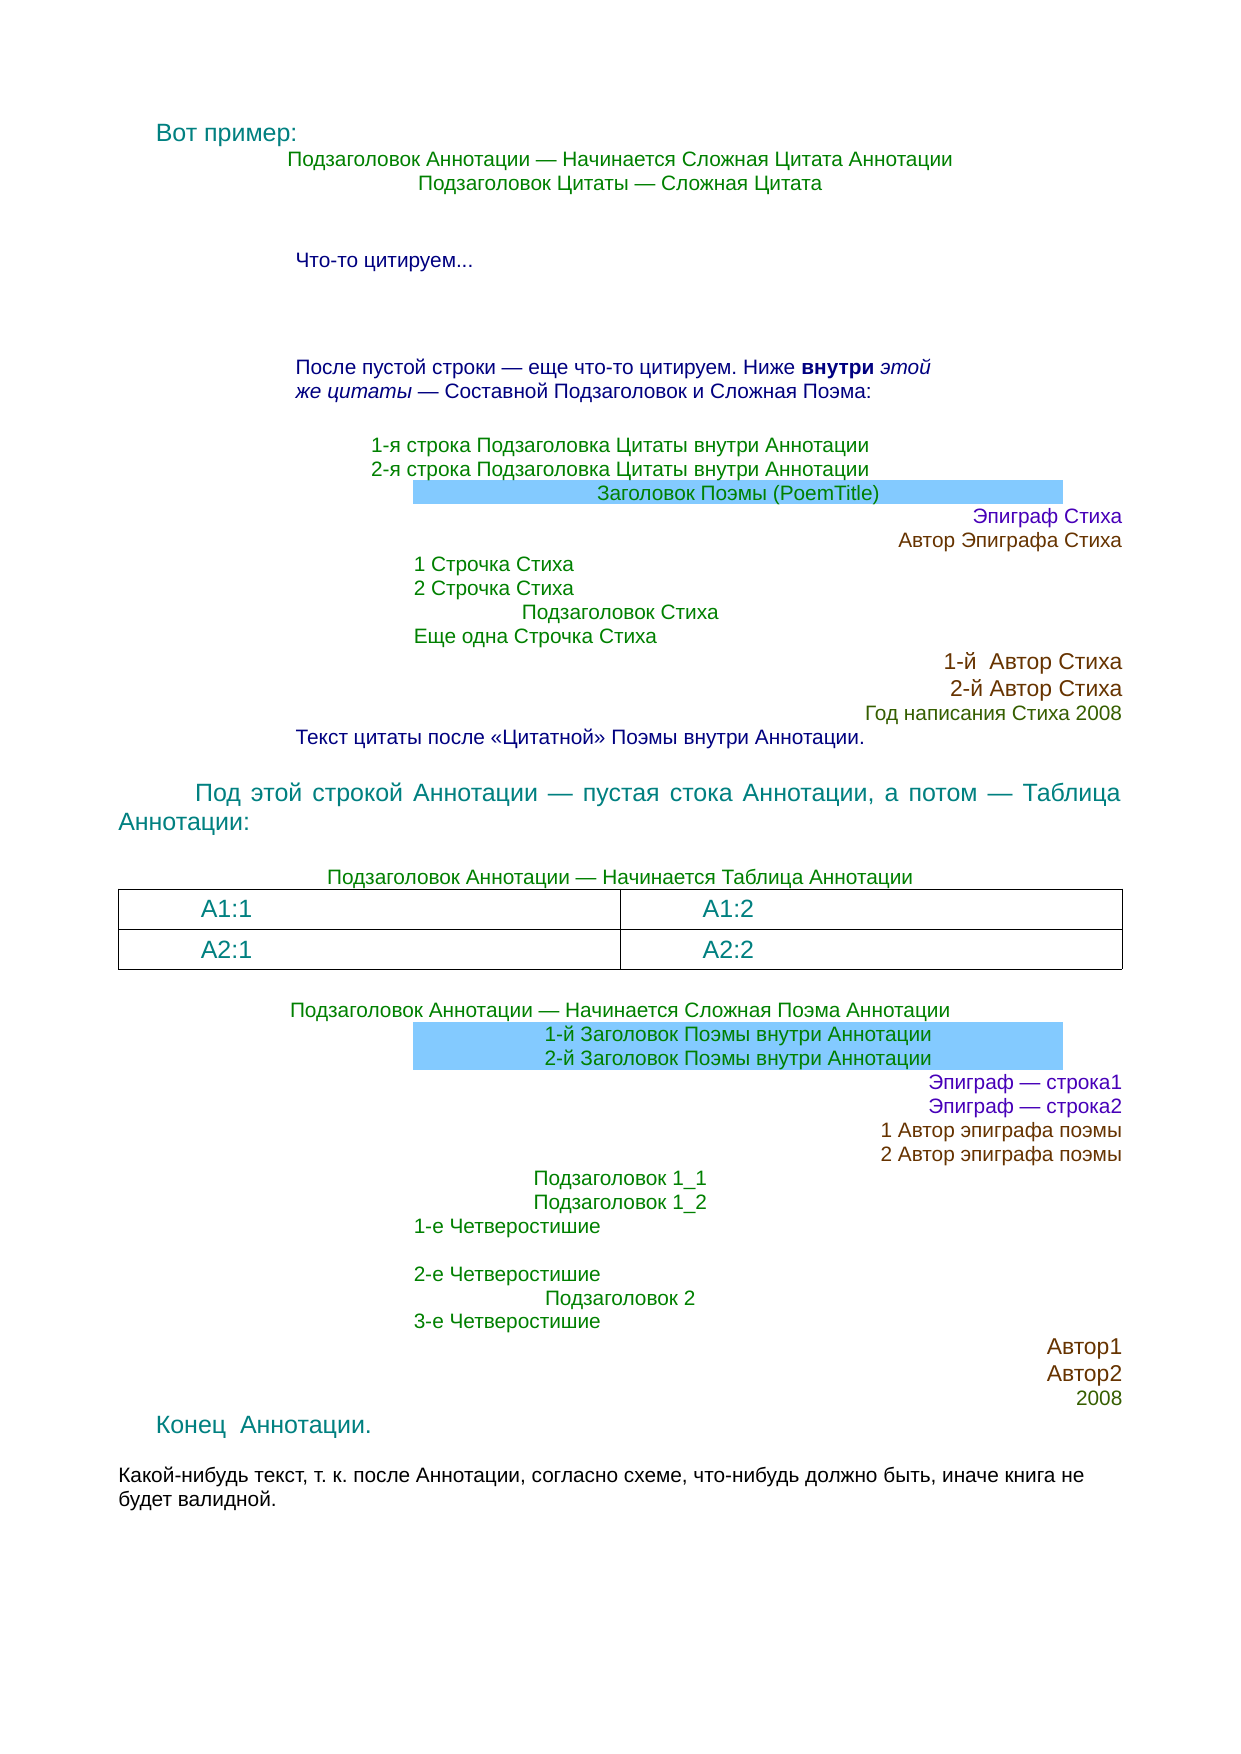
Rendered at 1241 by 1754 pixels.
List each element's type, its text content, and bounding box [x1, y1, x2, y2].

text 2008 [118, 1386, 1122, 1410]
table_cell А2:2 [621, 930, 1122, 969]
text 1-й Автор Стиха [325, 648, 1122, 674]
text 3-е Четверостишие [413, 1309, 1063, 1333]
text 2 Строчка Стиха [413, 576, 1063, 600]
list Вот пример: [118, 118, 1122, 147]
subtitle Подзаголовок Аннотации — Начинается Таблица Аннотации [118, 864, 1122, 888]
text Под этой строкой Аннотации — пустая стока Аннотации, а потом — Таблица Аннотации: [118, 778, 1122, 836]
text Год написания Стиха 2008 [118, 701, 1122, 725]
text Автор Эпиграфа Стиха [502, 528, 1122, 552]
subtitle Подзаголовок 1_2 [118, 1189, 1122, 1213]
text 2-й Автор Стиха [325, 674, 1122, 701]
subtitle Подзаголовок 1_1 [118, 1166, 1122, 1189]
text Что-то цитируем... [295, 248, 945, 272]
text Еще одна Строчка Стиха [413, 624, 1063, 648]
subtitle Подзаголовок Аннотации — Начинается Сложная Цитата Аннотации [118, 147, 1122, 171]
text Автор1 [325, 1333, 1122, 1360]
subtitle Подзаголовок 2 [118, 1285, 1122, 1309]
text Эпиграф — строка1 [472, 1070, 1122, 1094]
text Эпиграф — строка2 [472, 1094, 1122, 1118]
title 2-й Заголовок Поэмы внутри Аннотации [413, 1046, 1063, 1070]
text Автор2 [325, 1360, 1122, 1386]
text Текст цитаты после «Цитатной» Поэмы внутри Аннотации. [295, 725, 945, 749]
table_cell А2:1 [119, 930, 620, 969]
list Конец Аннотации. [118, 1410, 1122, 1439]
title Заголовок Поэмы (PoemTitle) [413, 480, 1063, 504]
text 2 Автор эпиграфа поэмы [502, 1142, 1122, 1166]
text Эпиграф Стиха [472, 504, 1122, 528]
subtitle Подзаголовок Стиха [118, 600, 1122, 624]
text Какой-нибудь текст, т. к. после Аннотации, согласно схеме, что-нибудь должно быть, иначе книга не будет валидной. [118, 1463, 1122, 1511]
text 1 Строчка Стиха [413, 552, 1063, 576]
text 1 Автор эпиграфа поэмы [502, 1118, 1122, 1142]
text 1-е Четверостишие [413, 1213, 1063, 1237]
subtitle 1-я строка Подзаголовка Цитаты внутри Аннотации [118, 432, 1122, 456]
subtitle Подзаголовок Цитаты — Сложная Цитата [118, 171, 1122, 195]
subtitle Подзаголовок Аннотации — Начинается Сложная Поэма Аннотации [118, 998, 1122, 1022]
subtitle 2-я строка Подзаголовка Цитаты внутри Аннотации [118, 456, 1122, 480]
title 1-й Заголовок Поэмы внутри Аннотации [413, 1022, 1063, 1046]
text 2-е Четверостишие [413, 1261, 1063, 1285]
table_header А1:1 [119, 890, 620, 929]
table_header А1:2 [621, 890, 1122, 929]
text После пустой строки — еще что-то цитируем. Ниже внутри этой же цитаты — Составной Подзаголовок и Сложная Поэма: [295, 355, 945, 403]
